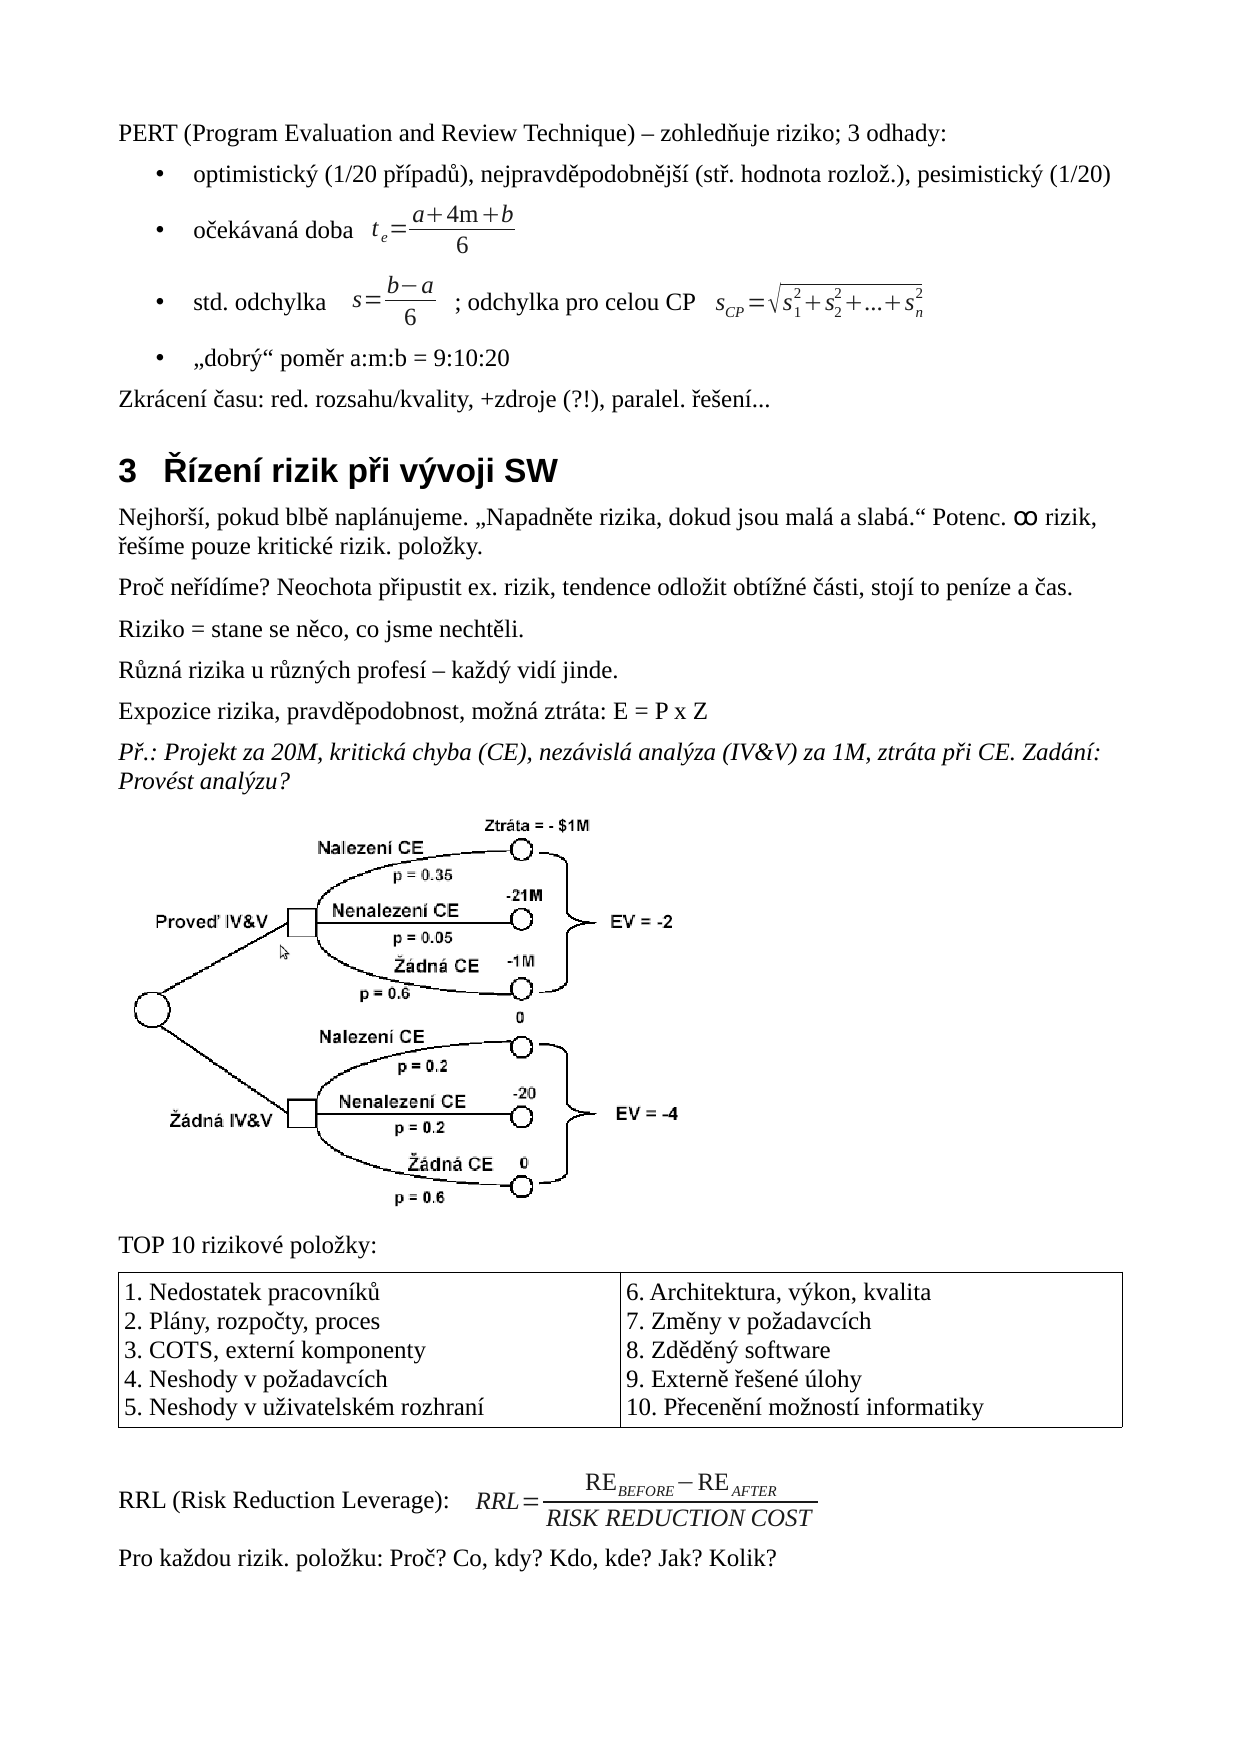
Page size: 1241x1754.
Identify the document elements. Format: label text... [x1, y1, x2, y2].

text PERT (Program Evaluation and Review Technique) – zohledňuje riziko; 3 odhady: [118, 118, 1122, 147]
text TOP 10 rizikové položky: [118, 1230, 1122, 1259]
text Zkrácení času: red. rozsahu/kvality, +zdroje (?!), paralel. řešení... [118, 384, 1122, 413]
text Riziko = stane se něco, co jsme nechtěli. [118, 614, 1122, 642]
text Pro každou rizik. položku: Proč? Co, kdy? Kdo, kde? Jak? Kolik? [118, 1543, 1122, 1572]
text RRL (Risk Reduction Leverage): [118, 1468, 1122, 1531]
text Expozice rizika, pravděpodobnost, možná ztráta: E = P x Z [118, 696, 1122, 725]
picture [118, 807, 695, 1218]
table_header 1. Nedostatek pracovníků 2. Plány, rozpočty, proces 3. COTS, externí komponenty 4. Neshody v požadavcích 5. Neshody v uživatelském rozhraní [119, 1273, 620, 1427]
text Proč neřídíme? Neochota připustit ex. rizik, tendence odložit obtížné části, stojí to peníze a čas. [118, 572, 1122, 601]
text Př.: Projekt za 20M, kritická chyba (CE), nezávislá analýza (IV&V) za 1M, ztráta při CE. Zadání: Provést analýzu? [118, 737, 1122, 795]
list optimistický (1/20 případů), nejpravděpodobnější (stř. hodnota rozlož.), pesimistický (1/20) [156, 159, 1122, 188]
list std. odchylka ; odchylka pro celou CP [156, 272, 1122, 331]
text Různá rizika u různých profesí – každý vidí jinde. [118, 655, 1122, 684]
text Nejhorší, pokud blbě naplánujeme. „Napadněte rizika, dokud jsou malá a slabá.“ Potenc. ꝏ rizik, řešíme pouze kritické rizik. položky. [118, 502, 1122, 560]
subtitle Řízení rizik při vývoji SW [118, 451, 1122, 489]
list „dobrý“ poměr a:m:b = 9:10:20 [156, 343, 1122, 372]
table_header 6. Architektura, výkon, kvalita 7. Změny v požadavcích 8. Zděděný software 9. Externě řešené úlohy 10. Přecenění možností informatiky [621, 1273, 1122, 1427]
list očekávaná doba [156, 201, 1122, 259]
